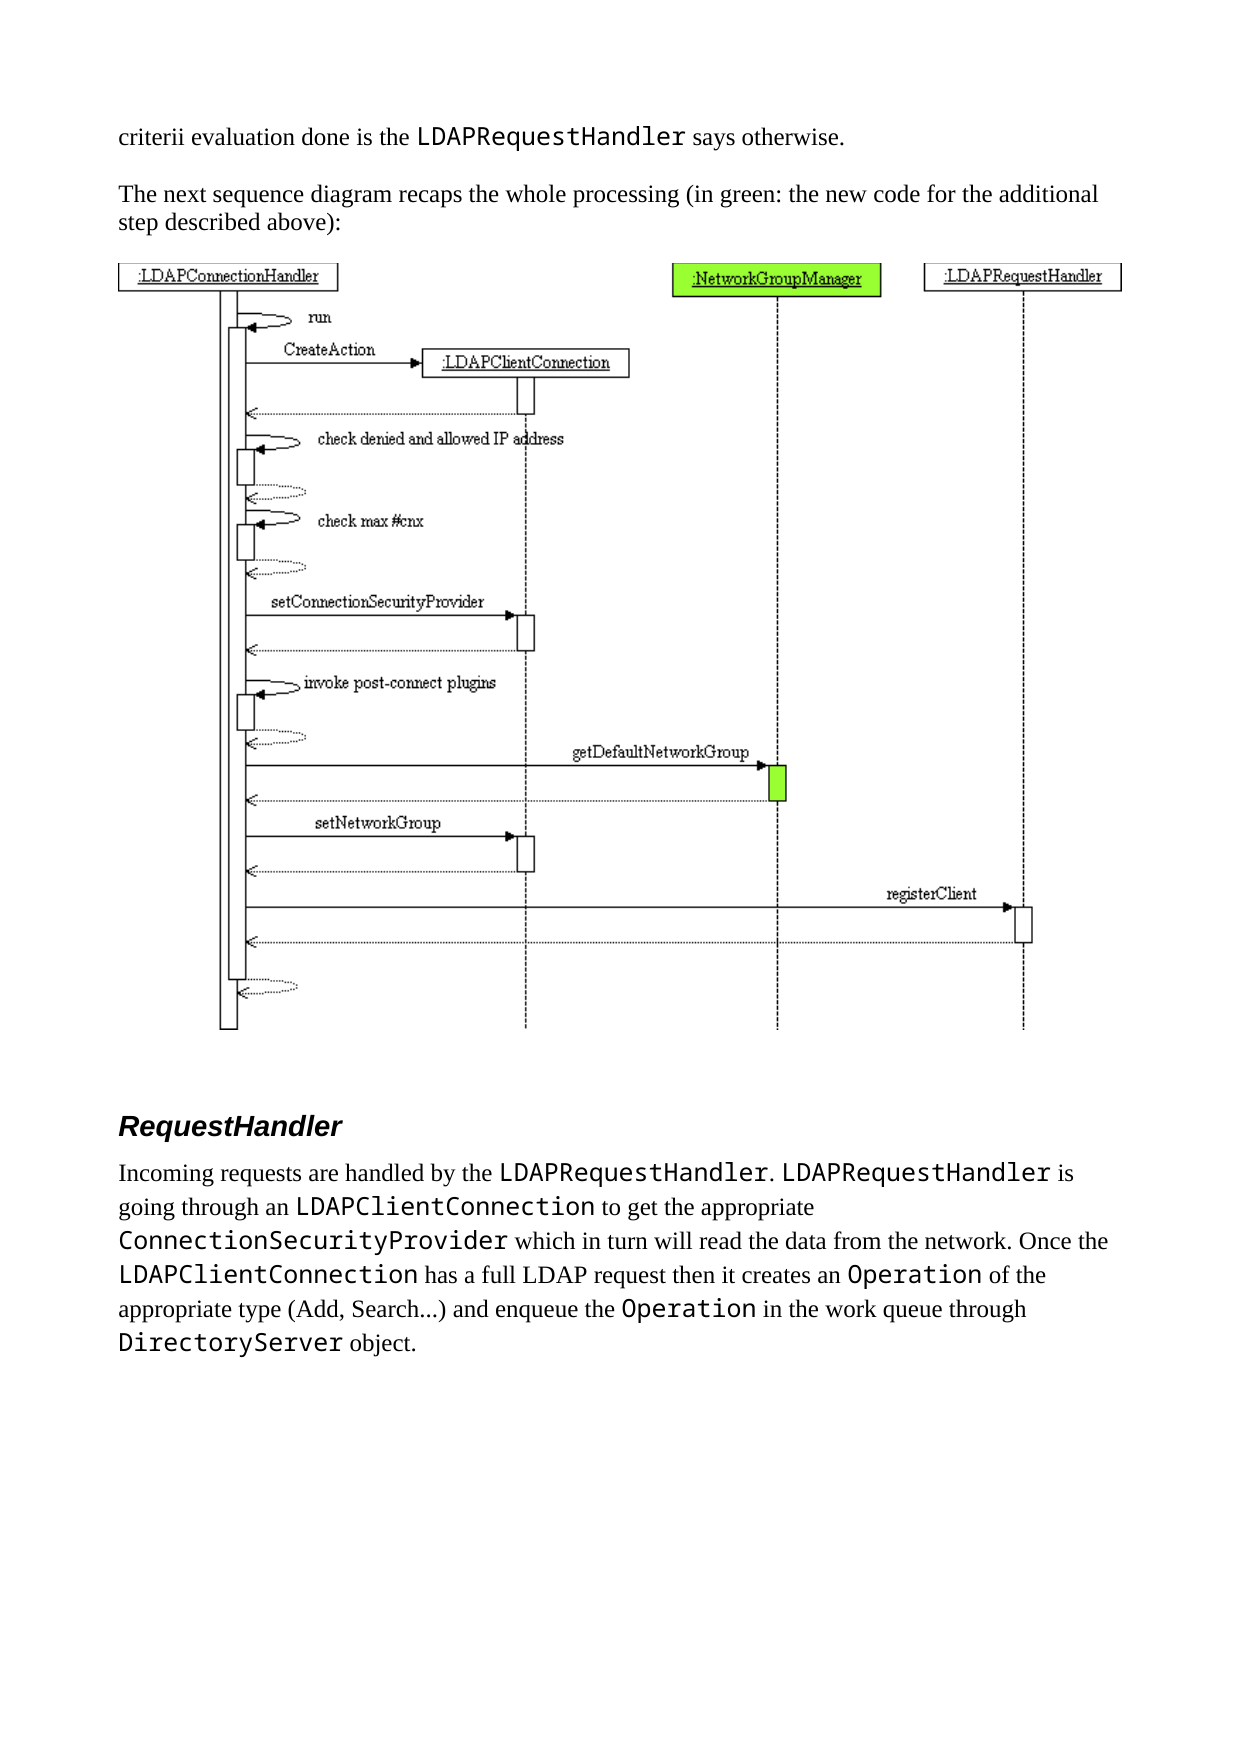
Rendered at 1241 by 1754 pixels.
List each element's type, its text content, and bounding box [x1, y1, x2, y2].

picture [118, 263, 1122, 1030]
text The next sequence diagram recaps the whole processing (in green: the new code for the additional step described above): [118, 180, 1122, 235]
text Incoming requests are handled by the LDAPRequestHandler. LDAPRequestHandler is going through an LDAPClientConnection to get the appropriate ConnectionSecurityProvider which in turn will read the data from the network. Once the LDAPClientConnection has a full LDAP request then it creates an Operation of the appropriate type (Add, Search...) and enqueue the Operation in the work queue through DirectoryServer object. [118, 1155, 1122, 1359]
subtitle RequestHandler [118, 1110, 1122, 1142]
text criterii evaluation done is the LDAPRequestHandler says otherwise. [118, 118, 1122, 152]
